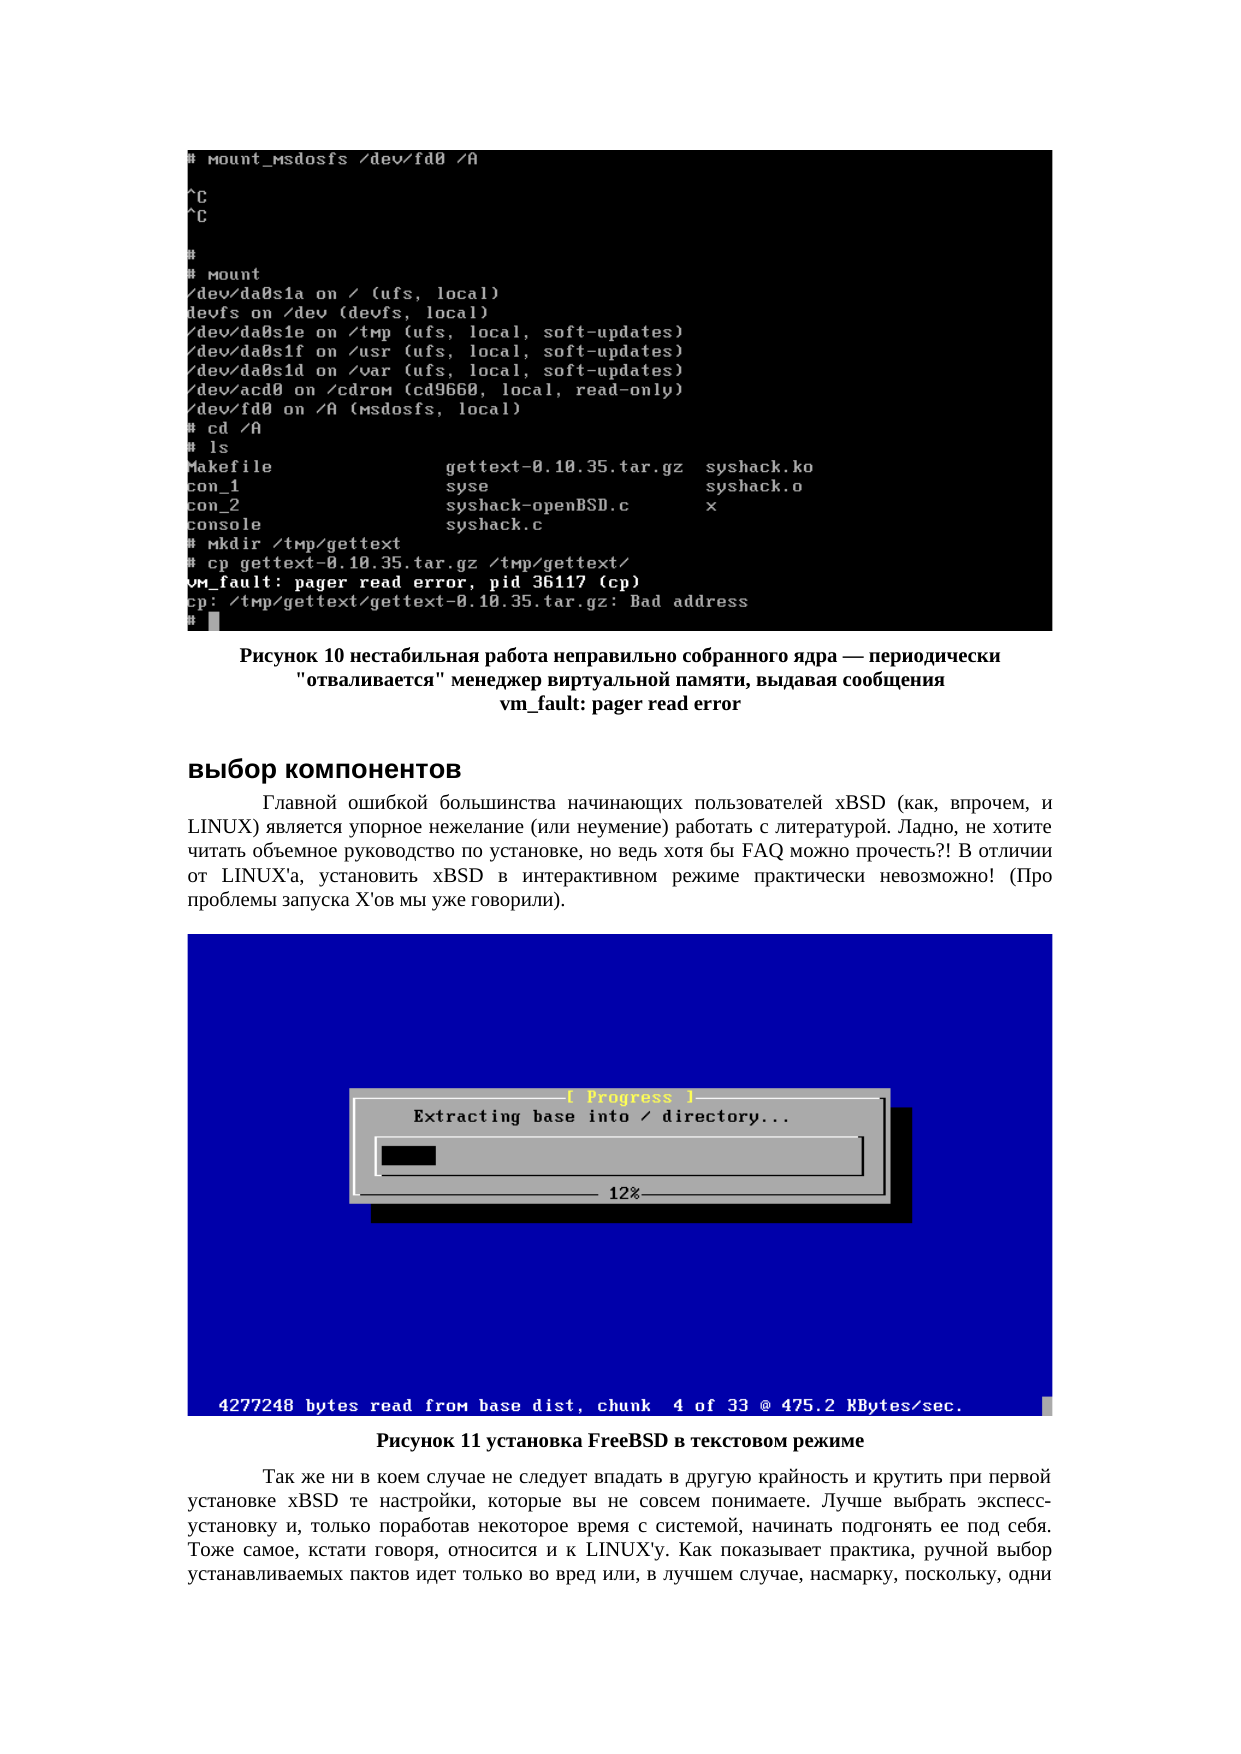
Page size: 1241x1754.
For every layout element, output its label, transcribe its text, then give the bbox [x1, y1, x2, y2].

text Рисунок 10 нестабильная работа неправильно собранного ядра — периодически "отваливается" менеджер виртуальной памяти, выдавая сообщения vm_fault: pager read error [187, 643, 1053, 715]
text Главной ошибкой большинства начинающих пользователей xBSD (как, впрочем, и LINUX) является упорное нежелание (или неумение) работать с литературой. Ладно, не хотите читать объемное руководство по установке, но ведь хотя бы FAQ можно прочесть?! В отличии от LINUX'а, установить xBSD в интерактивном режиме практически невозможно! (Про проблемы запуска X'ов мы уже говорили). [187, 790, 1053, 911]
picture [187, 934, 1053, 1416]
text Рисунок 11 установка FreeBSD в текстовом режиме [187, 1428, 1053, 1452]
subtitle выбор компонентов [187, 753, 1053, 784]
picture [187, 150, 1053, 631]
text Так же ни в коем случае не следует впадать в другую крайность и крутить при первой установке xBSD те настройки, которые вы не совсем понимаете. Лучше выбрать экспесс-установку и, только поработав некоторое время с системой, начинать подгонять ее под себя. Тоже самое, кстати говоря, относится и к LINUX'у. Как показывает практика, ручной выбор устанавливаемых пактов идет только во вред или, в лучшем случае, насмарку, поскольку, одни [187, 1464, 1053, 1585]
